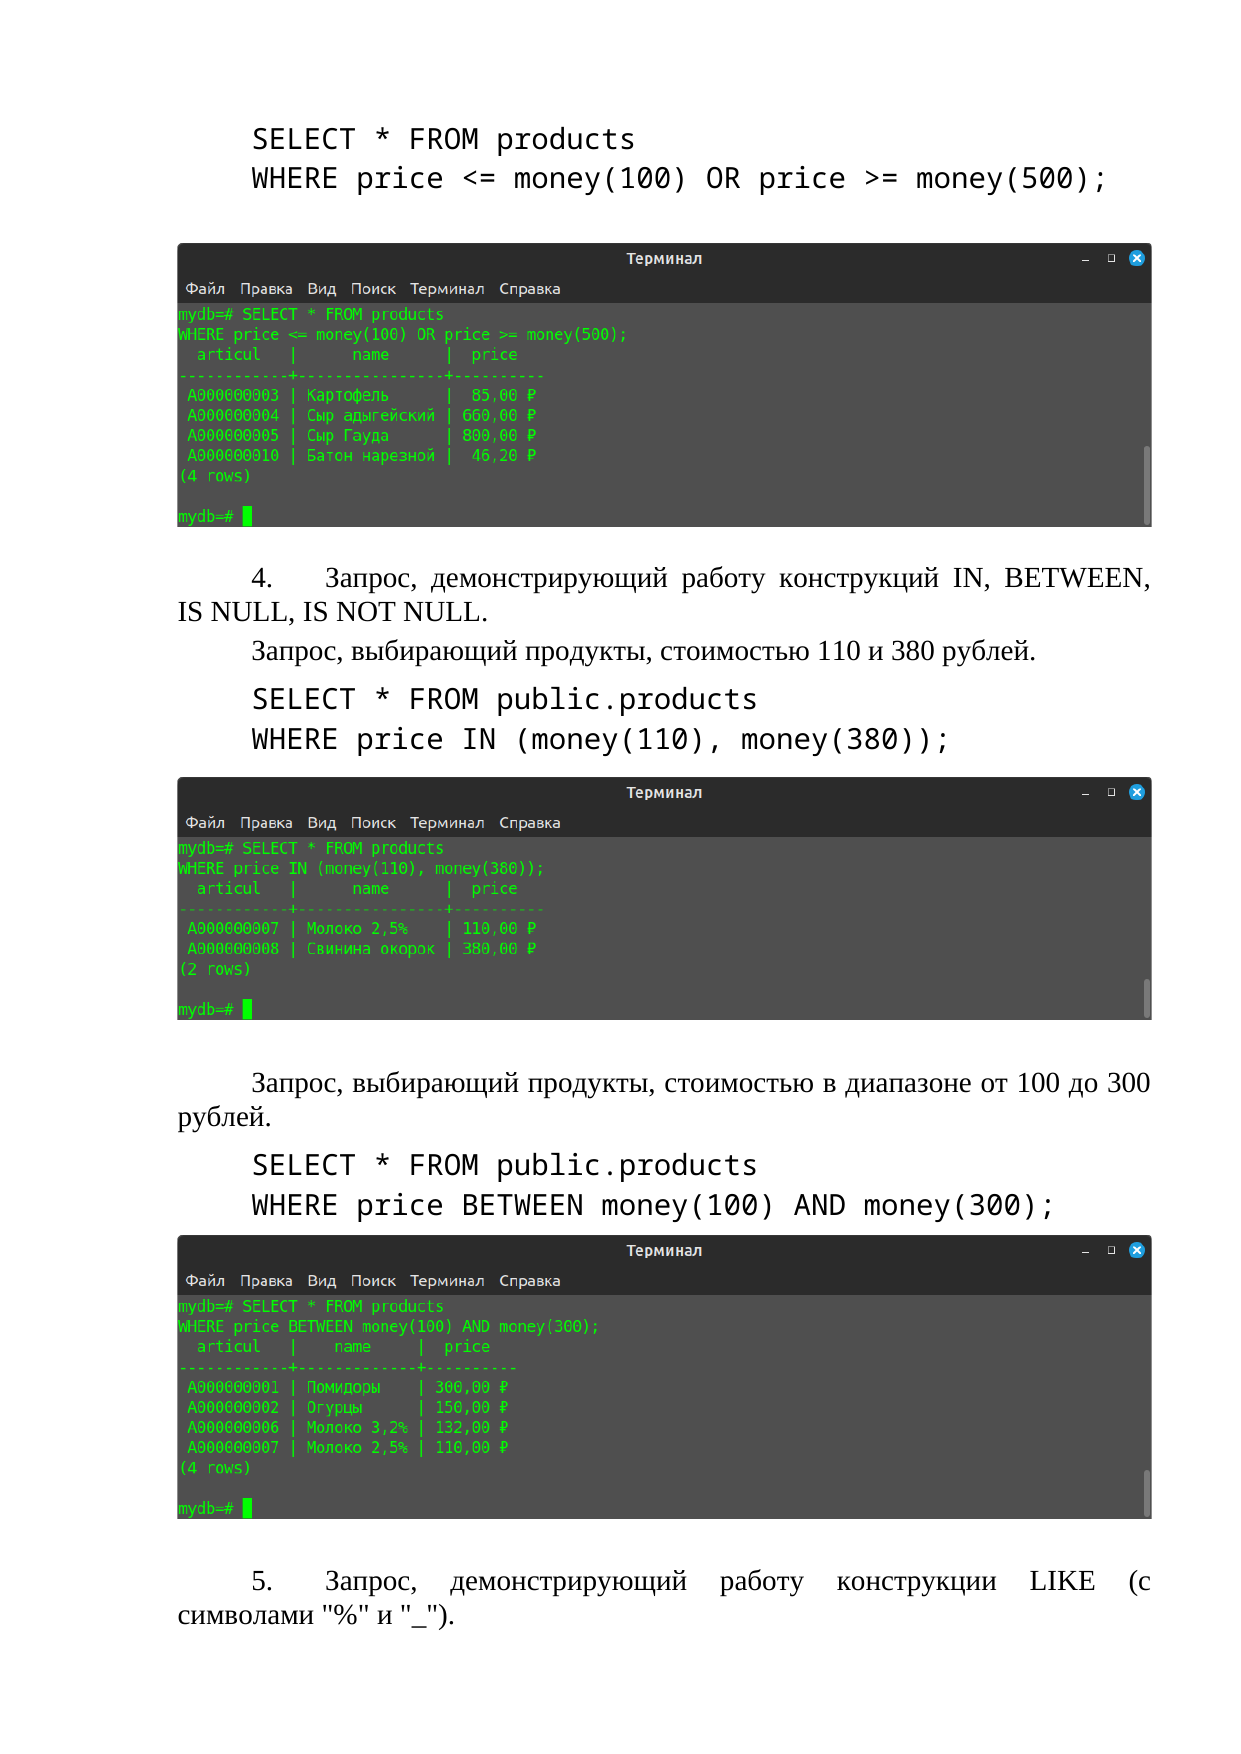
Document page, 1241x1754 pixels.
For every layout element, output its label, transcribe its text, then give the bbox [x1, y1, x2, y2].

list Запрос, демонстрирующий работу конструкции LIKE (с символами "%" и "_"). [177, 1563, 1152, 1631]
list WHERE price IN (money(110), money(380)); [177, 718, 1152, 758]
list SELECT * FROM public.products [177, 679, 1152, 718]
list SELECT * FROM products [177, 118, 1152, 158]
list Запрос, выбирающий продукты, стоимостью в диапазоне от 100 до 300 рублей. [177, 1065, 1152, 1132]
list Запрос, демонстрирующий работу конструкций IN, BETWEEN, IS NULL, IS NOT NULL. [177, 560, 1152, 627]
picture [177, 1235, 1152, 1519]
list Запрос, выбирающий продукты, стоимостью 110 и 380 рублей. [177, 633, 1152, 667]
picture [177, 777, 1152, 1020]
list WHERE price BETWEEN money(100) AND money(300); [177, 1184, 1152, 1223]
list WHERE price <= money(100) OR price >= money(500); [177, 158, 1152, 197]
list SELECT * FROM public.products [177, 1144, 1152, 1184]
picture [177, 243, 1152, 527]
